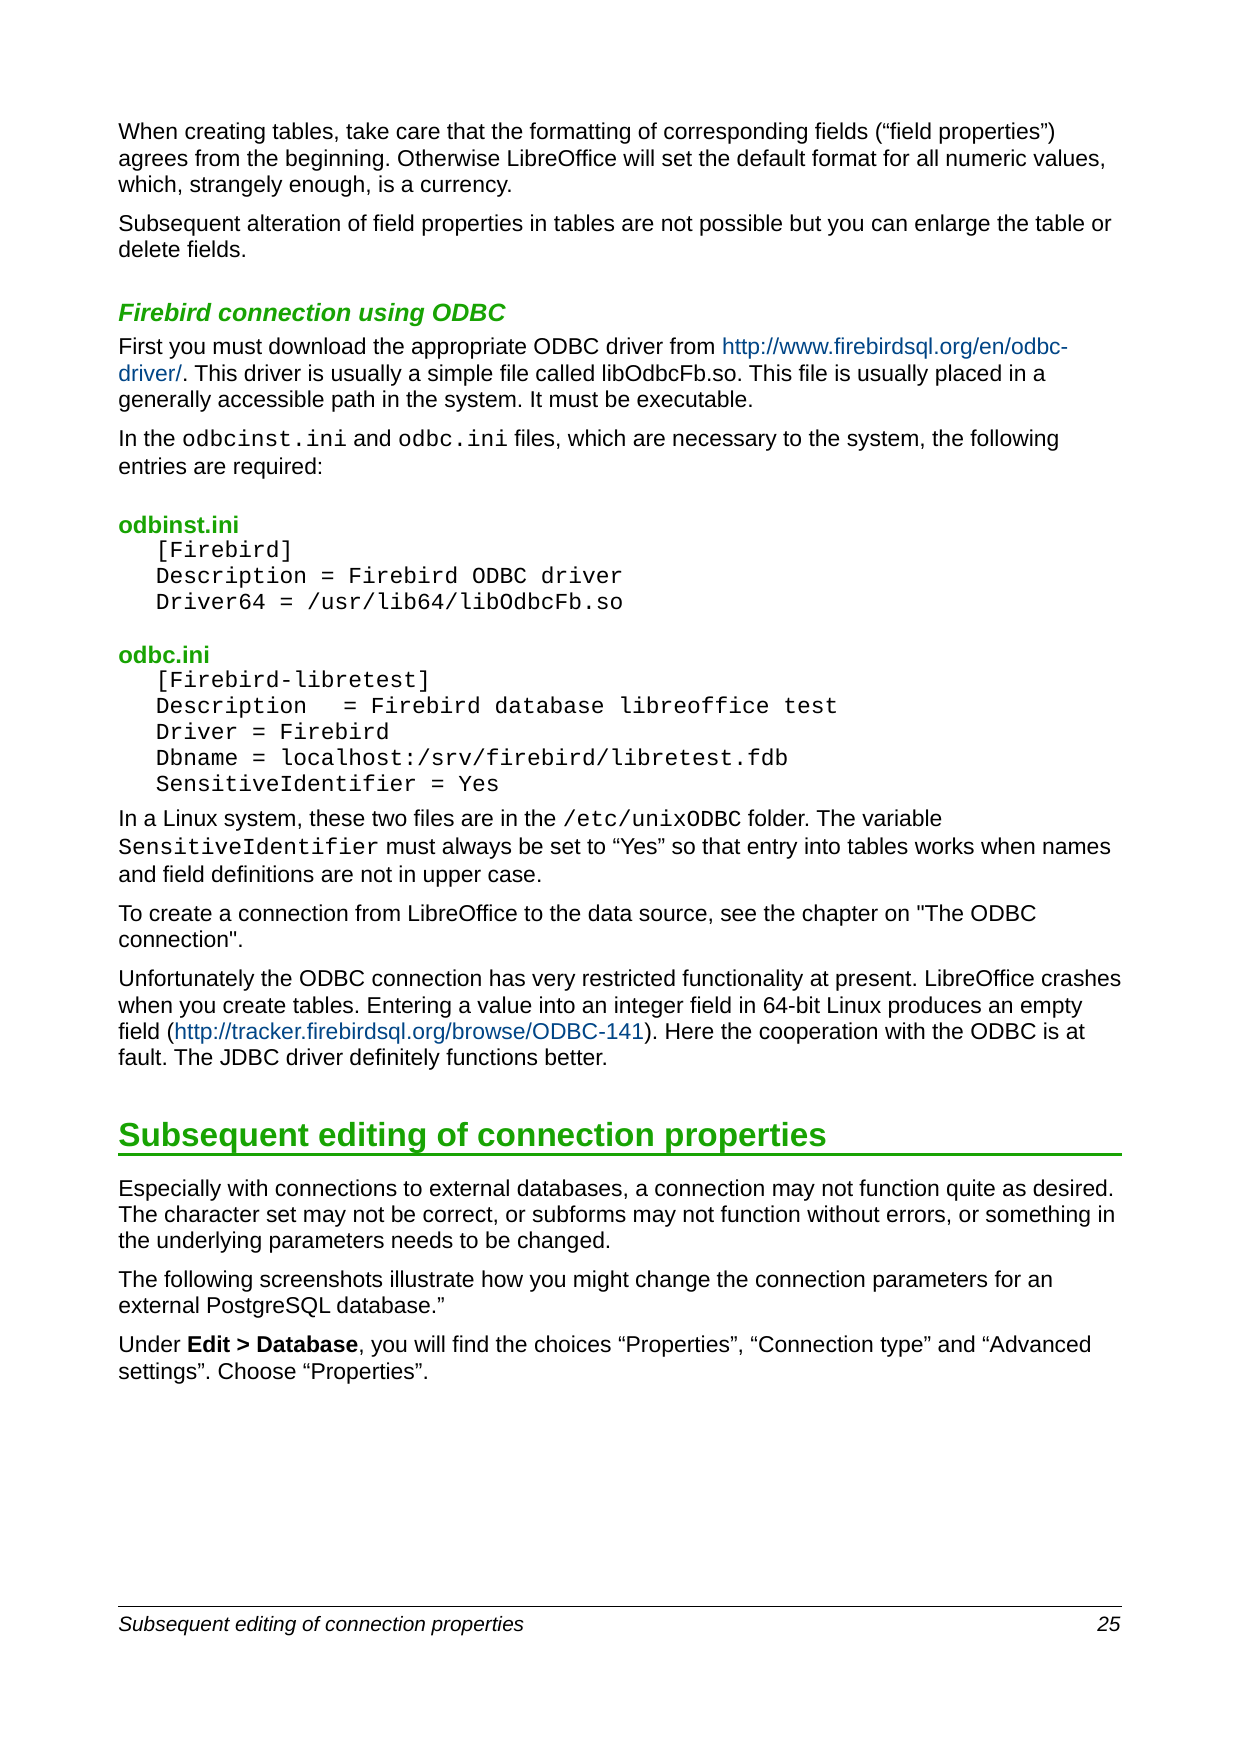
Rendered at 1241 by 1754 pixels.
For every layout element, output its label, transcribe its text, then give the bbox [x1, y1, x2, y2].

text Subsequent alteration of field properties in tables are not possible but you can enlarge the table or delete fields. [118, 210, 1122, 262]
text When creating tables, take care that the formatting of corresponding fields (“field properties”) agrees from the beginning. Otherwise LibreOffice will set the default format for all numeric values, which, strangely enough, is a currency. [118, 118, 1122, 197]
text In a Linux system, these two files are in the /etc/unixODBC folder. The variable SensitiveIdentifier must always be set to “Yes” so that entry into tables works when names and field definitions are not in upper case. [118, 804, 1122, 888]
subtitle odbinst.ini [118, 511, 1122, 538]
text [Firebird] [156, 538, 1122, 564]
text Under Edit > Database, you will find the choices “Properties”, “Connection type” and “Advanced settings”. Choose “Properties”. [118, 1331, 1122, 1384]
text Driver = Firebird [156, 721, 1122, 746]
text To create a connection from LibreOffice to the data source, see the chapter on "The ODBC connection". [118, 900, 1122, 953]
text [Firebird-libretest] [156, 669, 1122, 694]
text Description = Firebird database libreoffice test [156, 694, 1122, 721]
text SensitiveIdentifier = Yes [156, 772, 1122, 798]
text Unfortunately the ODBC connection has very restricted functionality at present. LibreOffice crashes when you create tables. Entering a value into an integer field in 64-bit Linux produces an empty field (http://tracker.firebirdsql.org/browse/ODBC-141). Here the cooperation with the ODBC is at fault. The JDBC driver definitely functions better. [118, 965, 1122, 1071]
subtitle odbc.ini [118, 641, 1122, 669]
text Driver64 = /usr/lib64/libOdbcFb.so [156, 590, 1122, 616]
subtitle Firebird connection using ODBC [118, 298, 1122, 327]
text The following screenshots illustrate how you might change the connection parameters for an external PostgreSQL database.” [118, 1266, 1122, 1319]
text Dbname = localhost:/srv/firebird/libretest.fdb [156, 746, 1122, 772]
text Especially with connections to external databases, a connection may not function quite as desired. The character set may not be correct, or subforms may not function without errors, or something in the underlying parameters needs to be changed. [118, 1174, 1122, 1253]
text In the odbcinst.ini and odbc.ini files, which are necessary to the system, the following entries are required: [118, 425, 1122, 479]
text First you must download the appropriate ODBC driver from http://www.firebirdsql.org/en/odbc-driver/. This driver is usually a simple file called libOdbcFb.so. This file is usually placed in a generally accessible path in the system. It must be executable. [118, 333, 1122, 412]
subtitle Subsequent editing of connection properties [118, 1115, 1122, 1153]
text Description = Firebird ODBC driver [156, 564, 1122, 590]
